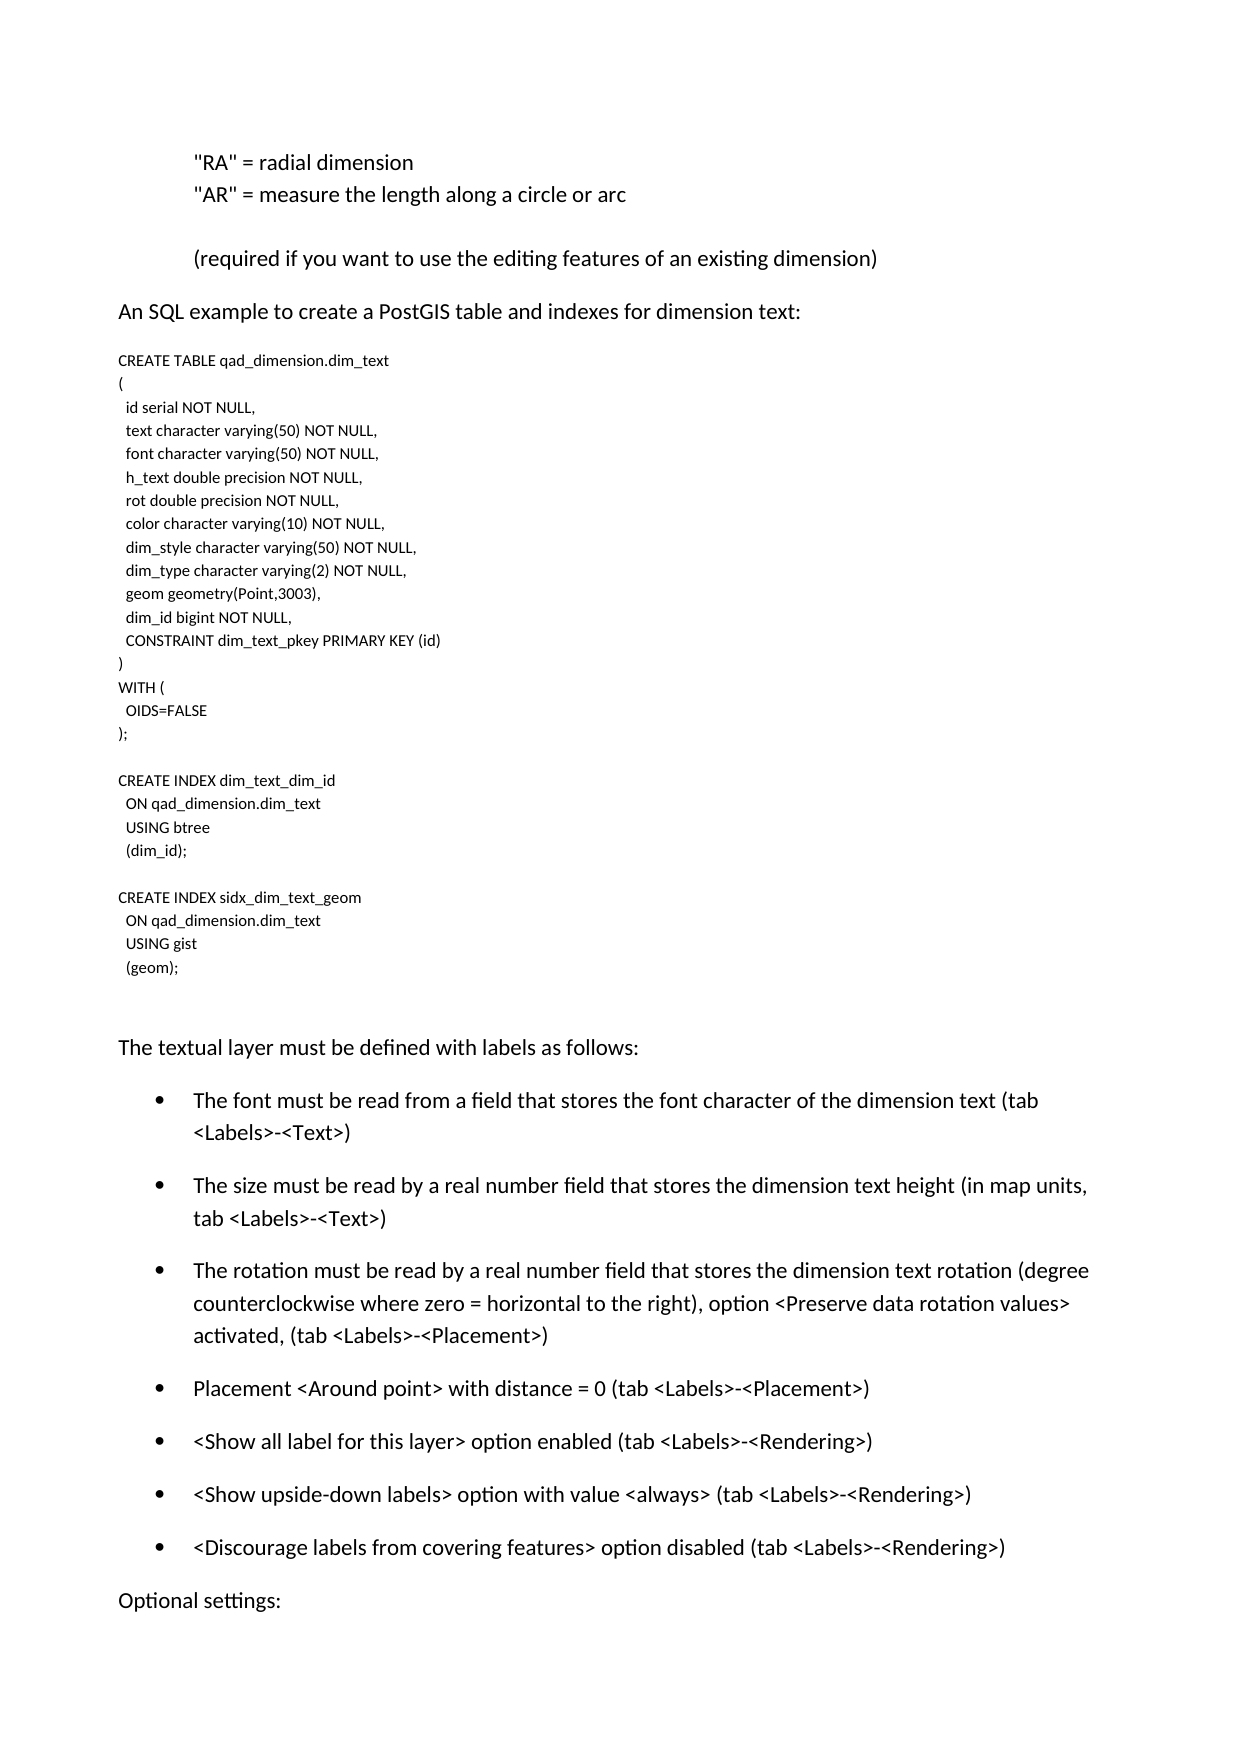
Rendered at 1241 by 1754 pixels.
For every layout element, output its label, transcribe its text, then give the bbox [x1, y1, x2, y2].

text OIDS=FALSE [118, 700, 1122, 721]
text h_text double precision NOT NULL, [118, 467, 1122, 487]
list Placement <Around point> with distance = 0 (tab <Labels>-<Placement>) [156, 1374, 1122, 1402]
list The size must be read by a real number field that stores the dimension text height (in map units, tab <Labels>-<Text>) [156, 1171, 1122, 1232]
text WITH ( [118, 677, 1122, 697]
text CONSTRAINT dim_text_pkey PRIMARY KEY (id) [118, 630, 1122, 651]
list The font must be read from a field that stores the font character of the dimension text (tab <Labels>-<Text>) [156, 1086, 1122, 1146]
text dim_id bigint NOT NULL, [118, 607, 1122, 627]
text An SQL example to create a PostGIS table and indexes for dimension text: [118, 297, 1122, 325]
text ( [118, 373, 1122, 394]
text dim_type character varying(2) NOT NULL, [118, 560, 1122, 581]
text text character varying(50) NOT NULL, [118, 420, 1122, 441]
text (geom); [118, 957, 1122, 977]
text ) [118, 653, 1122, 674]
text The textual layer must be defined with labels as follows: [118, 1033, 1122, 1061]
text color character varying(10) NOT NULL, [118, 513, 1122, 534]
list "RA" = radial dimension "AR" = measure the length along a circle or arc (required if you want to use the editing features of an existing dimension) [156, 148, 1122, 272]
list The rotation must be read by a real number field that stores the dimension text rotation (degree counterclockwise where zero = horizontal to the right), option <Preserve data rotation values> activated, (tab <Labels>-<Placement>) [156, 1257, 1122, 1349]
list <Show upside-down labels> option with value <always> (tab <Labels>-<Rendering>) [156, 1480, 1122, 1508]
text CREATE INDEX sidx_dim_text_geom [118, 887, 1122, 907]
list <Discourage labels from covering features> option disabled (tab <Labels>-<Rendering>) [156, 1533, 1122, 1561]
text rot double precision NOT NULL, [118, 490, 1122, 511]
text ON qad_dimension.dim_text [118, 793, 1122, 814]
text USING btree [118, 817, 1122, 837]
text (dim_id); [118, 840, 1122, 861]
text CREATE TABLE qad_dimension.dim_text [118, 350, 1122, 371]
text ); [118, 723, 1122, 744]
text USING gist [118, 933, 1122, 954]
text id serial NOT NULL, [118, 397, 1122, 417]
text dim_style character varying(50) NOT NULL, [118, 537, 1122, 557]
text CREATE INDEX dim_text_dim_id [118, 770, 1122, 791]
text geom geometry(Point,3003), [118, 583, 1122, 604]
text Optional settings: [118, 1586, 1122, 1614]
text font character varying(50) NOT NULL, [118, 443, 1122, 464]
text ON qad_dimension.dim_text [118, 910, 1122, 931]
list <Show all label for this layer> option enabled (tab <Labels>-<Rendering>) [156, 1427, 1122, 1455]
